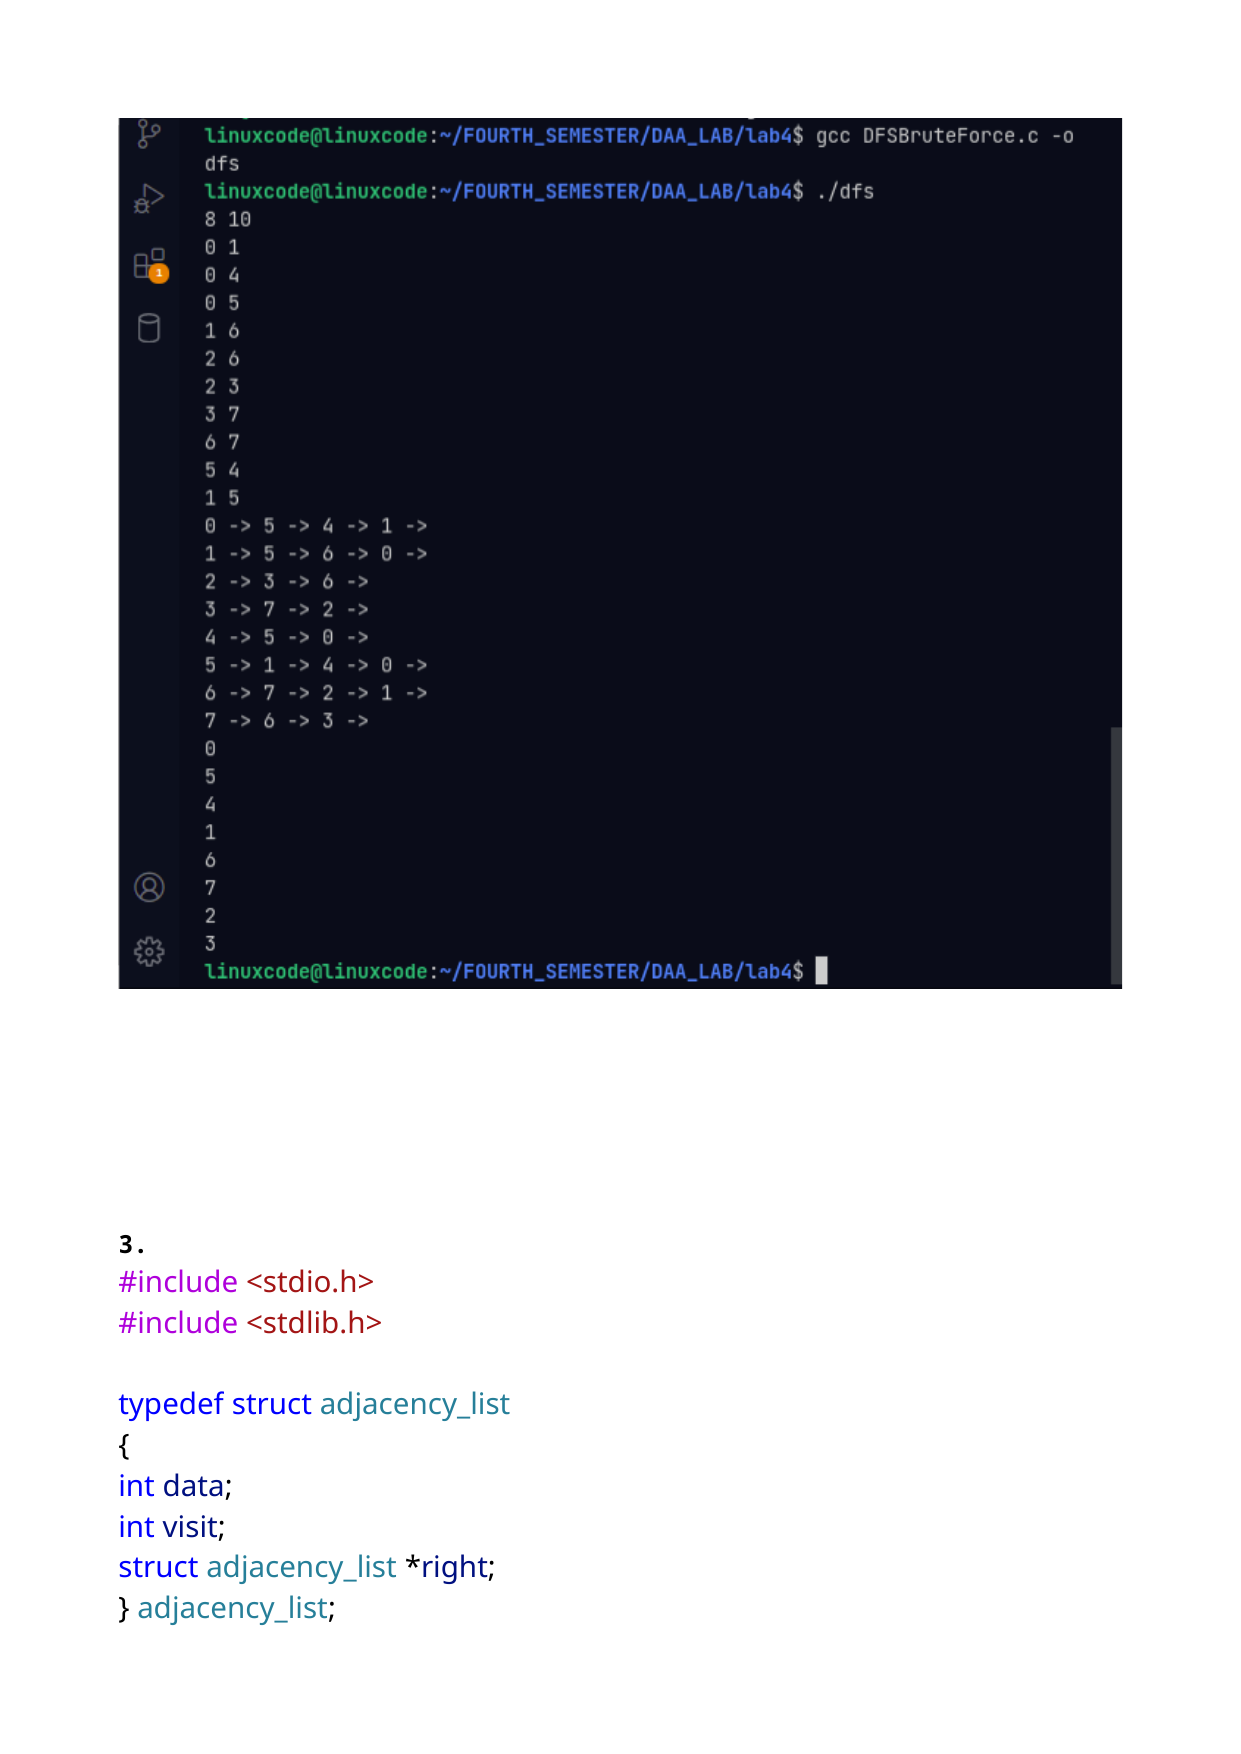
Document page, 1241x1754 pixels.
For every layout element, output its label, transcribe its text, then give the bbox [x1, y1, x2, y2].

text int visit; [118, 1505, 1122, 1546]
text #include <stdlib.h> [118, 1301, 1122, 1342]
text 3. [118, 1227, 1122, 1261]
text { [118, 1423, 1122, 1464]
text typedef struct adjacency_list [118, 1383, 1122, 1423]
picture [118, 118, 1123, 989]
text struct adjacency_list *right; [118, 1546, 1122, 1586]
text #include <stdio.h> [118, 1261, 1122, 1301]
text } adjacency_list; [118, 1586, 1122, 1627]
text int data; [118, 1464, 1122, 1505]
